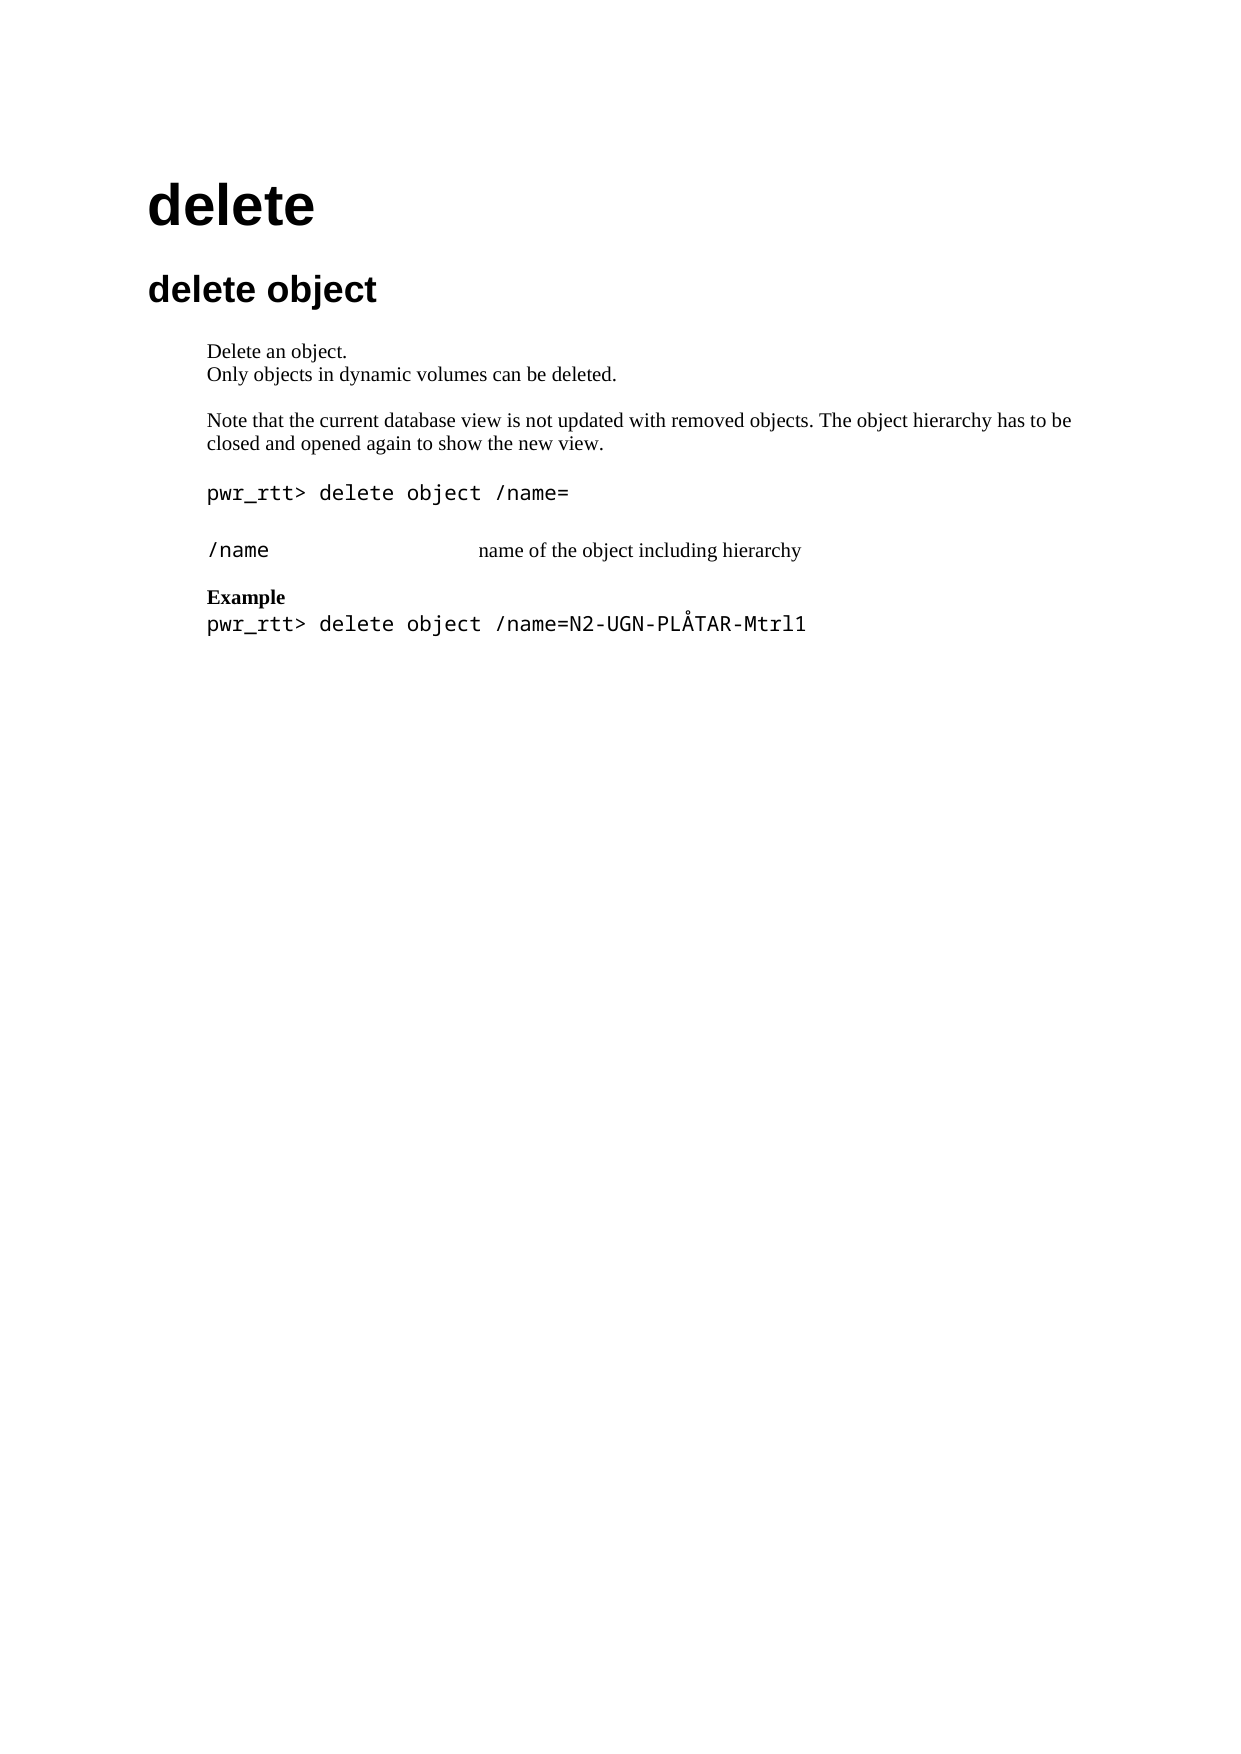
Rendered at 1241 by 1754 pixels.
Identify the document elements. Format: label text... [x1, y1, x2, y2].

text Note that the current database view is not updated with removed objects. The object hierarchy has to be closed and opened again to show the new view. [207, 409, 1092, 455]
subtitle delete object [148, 269, 1092, 311]
text pwr_rtt> delete object /name= [207, 478, 1092, 506]
text /name name of the object including hierarchy [207, 535, 1092, 563]
text Delete an object. [207, 340, 1092, 363]
subtitle delete [148, 173, 1092, 238]
text Only objects in dynamic volumes can be deleted. [207, 363, 1092, 386]
text pwr_rtt> delete object /name=N2-UGN-PLÅTAR-Mtrl1 [207, 609, 1092, 637]
text Example [207, 586, 1092, 609]
